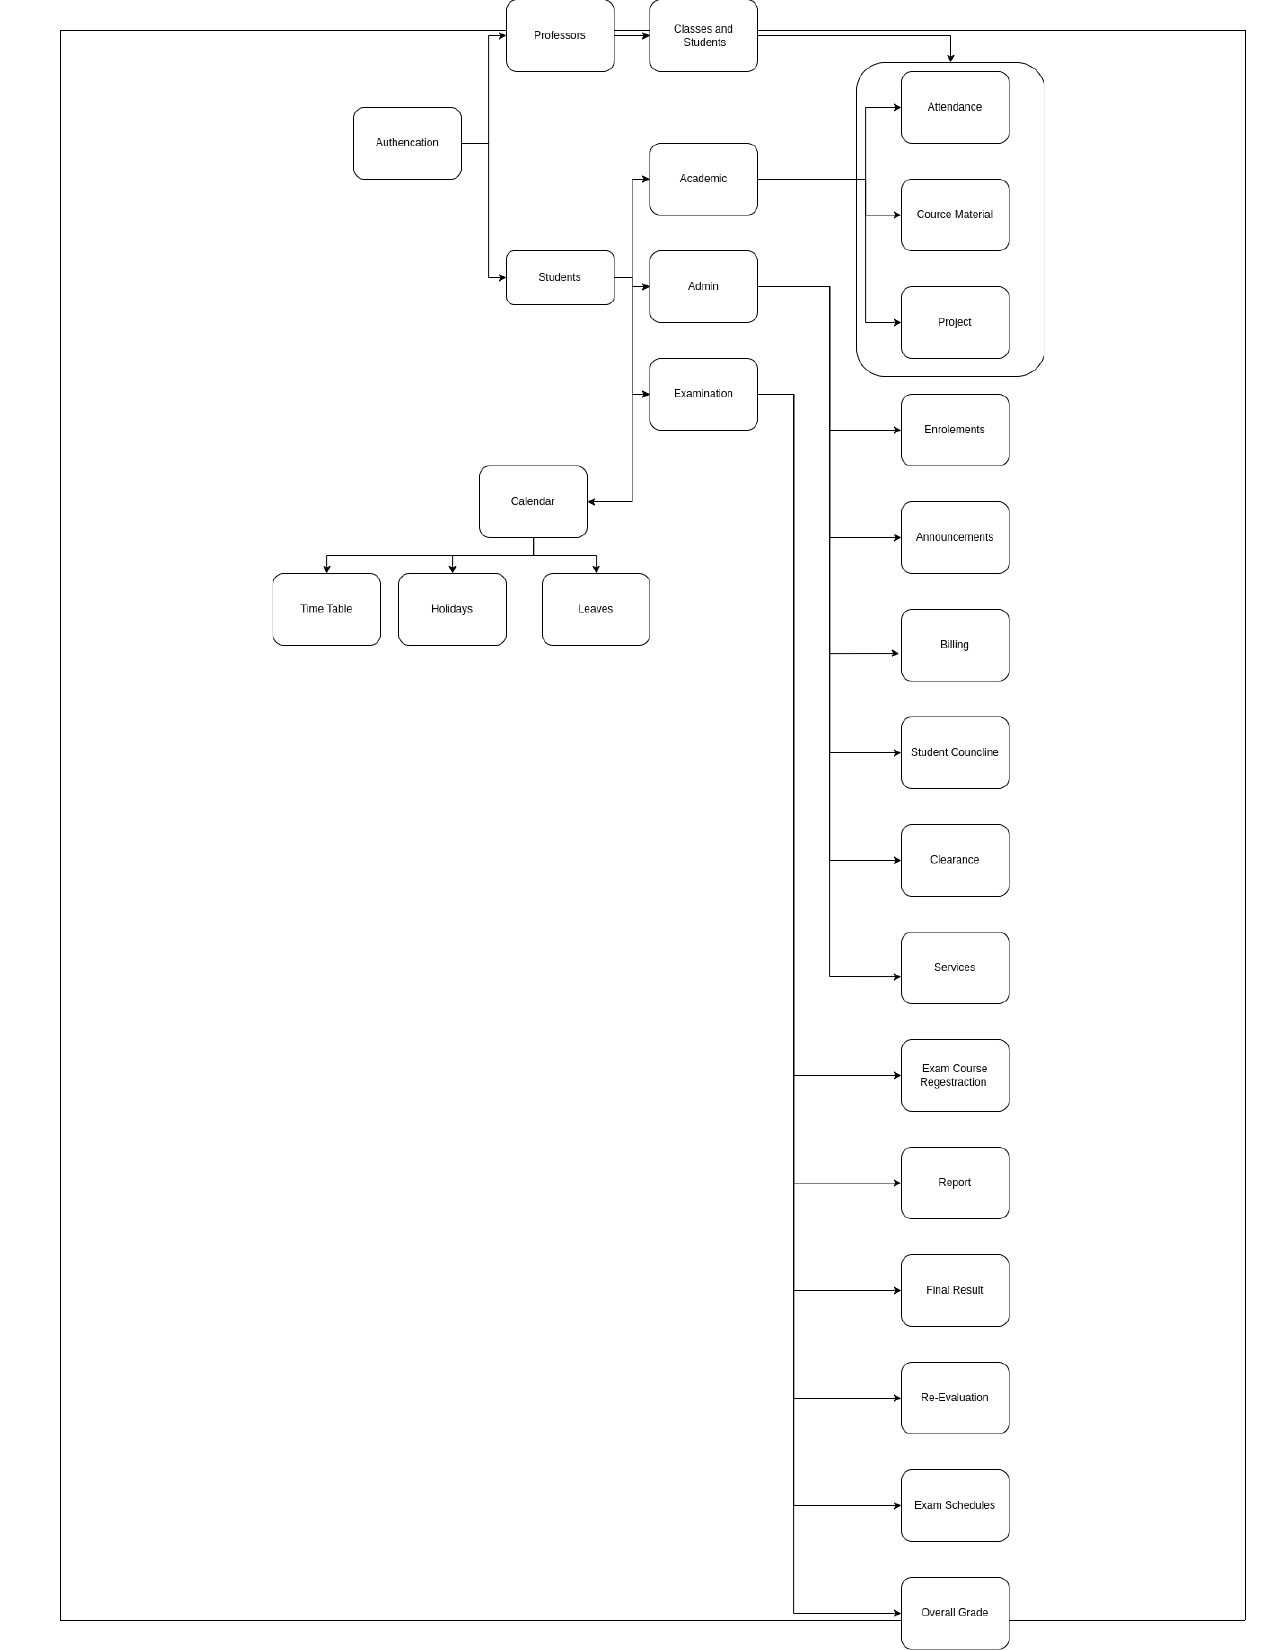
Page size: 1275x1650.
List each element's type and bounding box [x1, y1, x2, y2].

picture [272, 0, 1045, 1650]
